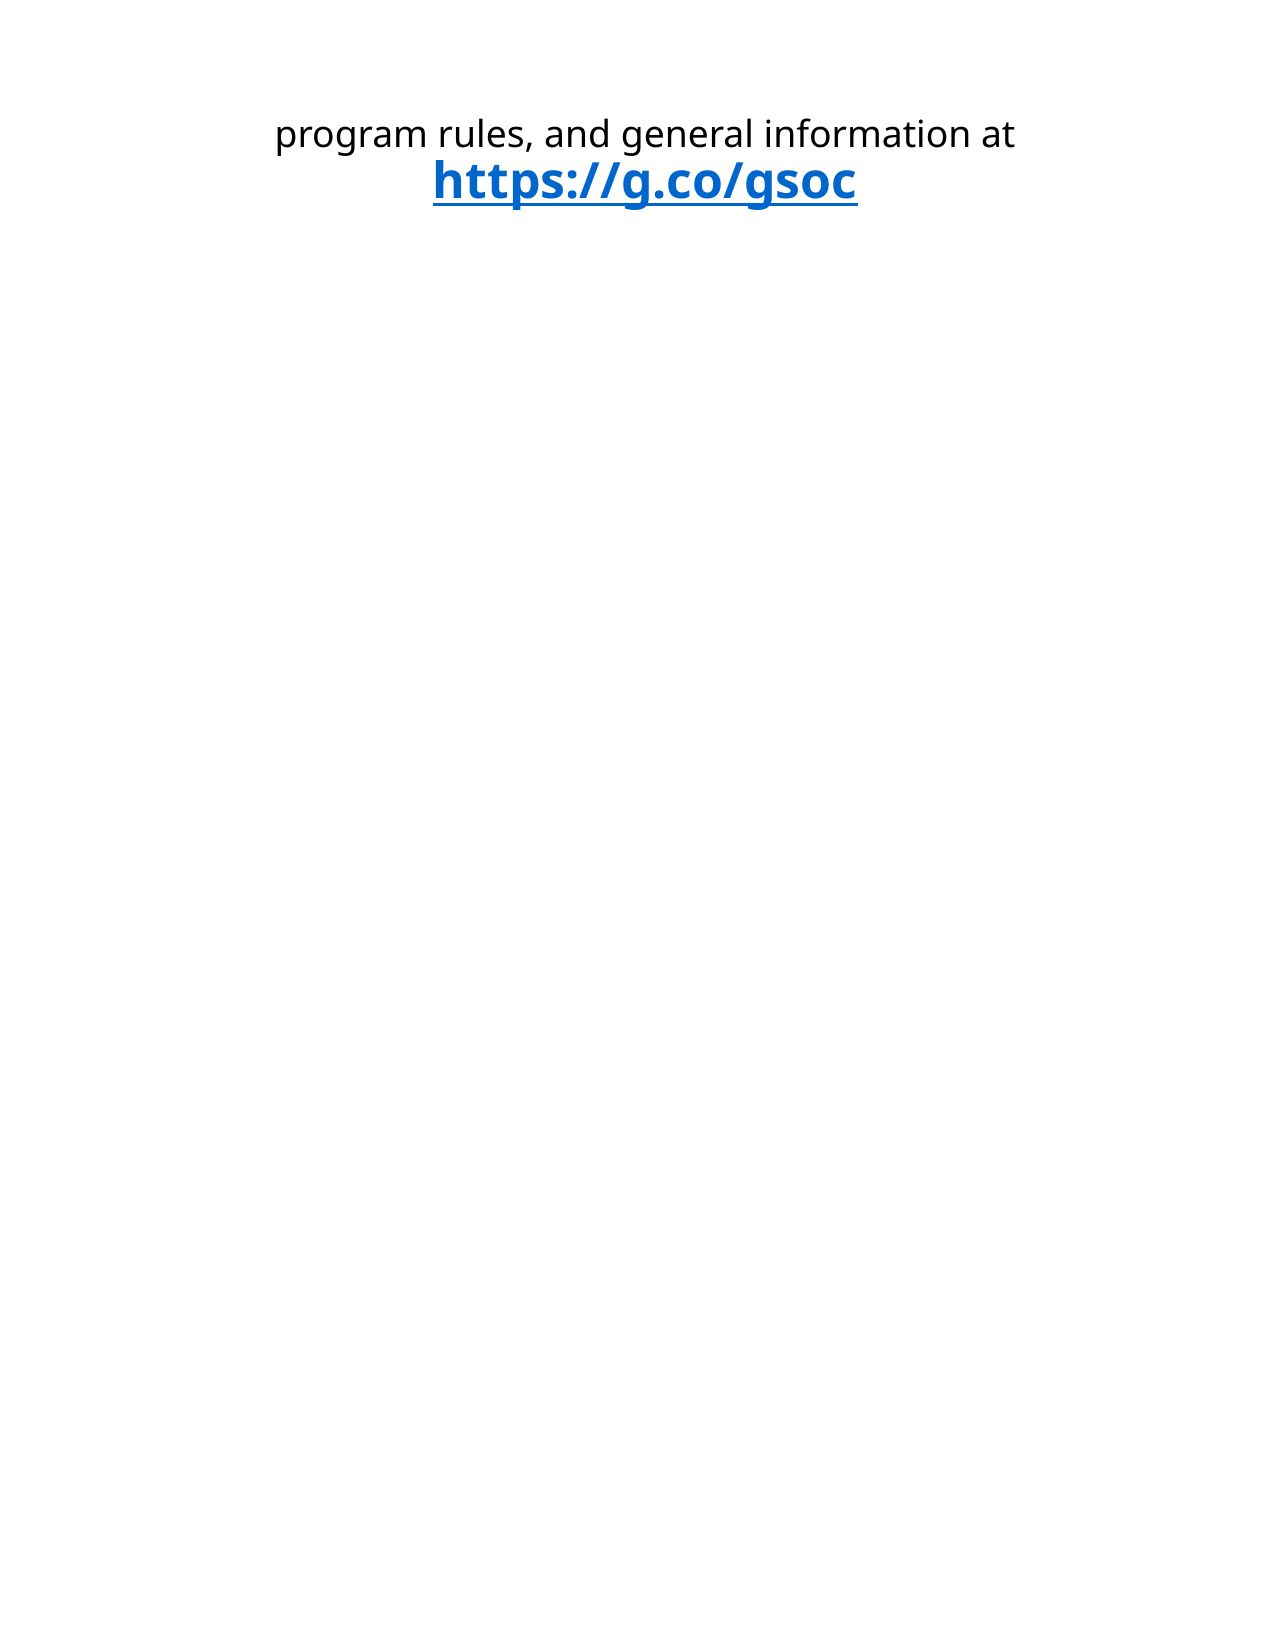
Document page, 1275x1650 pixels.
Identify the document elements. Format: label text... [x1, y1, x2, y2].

text program rules, and general information at https://g.co/gsoc [165, 112, 1125, 213]
